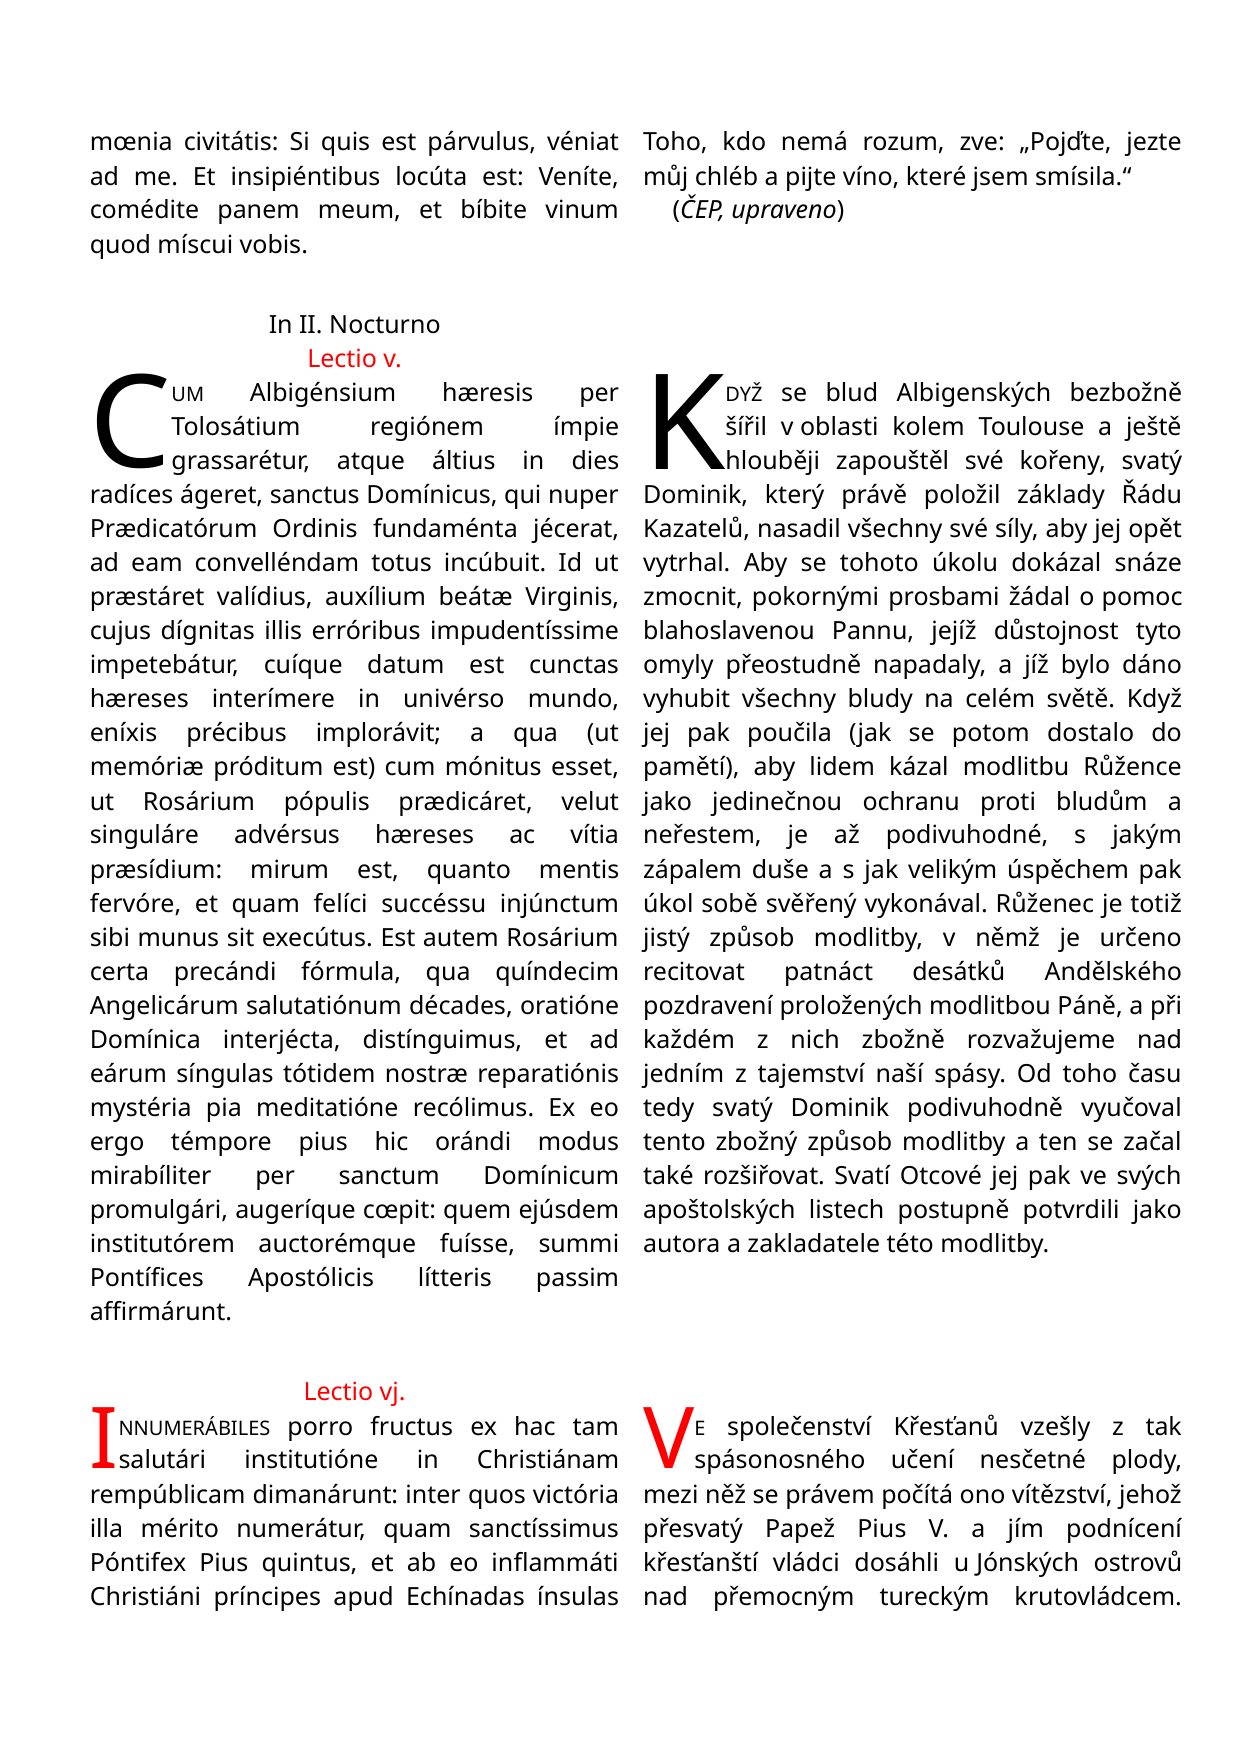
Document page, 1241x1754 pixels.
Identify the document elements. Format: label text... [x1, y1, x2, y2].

table_cell Lectio vj. Innumerábiles porro fructus ex hac tam salutári institutióne in Christiánam rempúblicam dimanárunt: inter quos victória illa mérito numerátur, quam sanctíssimus Póntifex Pius quintus, et ab eo inflammáti Christiáni príncipes apud Echínadas ínsulas [78, 1368, 631, 1618]
table_cell Když se blud Albigenských bezbožně šířil v oblasti kolem Toulouse a ještě hlouběji zapouštěl své kořeny, svatý Dominik, který právě položil základy Řádu Kazatelů, nasadil všechny své síly, aby jej opět vytrhal. Aby se tohoto úkolu dokázal snáze zmocnit, pokornými prosbami žádal o pomoc blahoslavenou Pannu, jejíž důstojnost tyto omyly přeostudně napadaly, a jíž bylo dáno vyhubit všechny bludy na celém světě. Když jej pak poučila (jak se potom dostalo do pamětí), aby lidem kázal modlitbu Růžence jako jedinečnou ochranu proti bludům a neřestem, je až podivuhodné, s jakým zápalem duše a s jak velikým úspěchem pak úkol sobě svěřený vykonával. Růženec je totiž jistý způsob modlitby, v němž je určeno recitovat patnáct desátků Andělského pozdravení proložených modlitbou Páně, a při každém z nich zbožně rozvažujeme nad jedním z tajemství naší spásy. Od toho času tedy svatý Dominik podivuhodně vyučoval tento zbožný způsob modlitby a ten se začal také rozšiřovat. Svatí Otcové jej pak ve svých apoštolských listech postupně potvrdili jako autora a zakladatele této modlitby. [631, 300, 1194, 1368]
table_cell mœnia civitátis: Si quis est párvulus, véniat ad me. Et insipiéntibus locúta est: Veníte, comédite panem meum, et bíbite vinum quod míscui vobis. [78, 118, 631, 300]
table_cell In II. Nocturno Lectio v. Cum Albigénsium hæresis per Tolosátium regiónem ímpie grassarétur, atque áltius in dies radíces ágeret, sanctus Domínicus, qui nuper Prædicatórum Ordinis fundaménta jécerat, ad eam convelléndam totus incúbuit. Id ut præstáret valídius, auxílium beátæ Virginis, cujus dígnitas illis erróribus impudentíssime impetebátur, cuíque datum est cunctas hæreses interímere in univérso mundo, eníxis précibus implorávit; a qua (ut memóriæ próditum est) cum mónitus esset, ut Rosárium pópulis prædicáret, velut singuláre advérsus hæreses ac vítia præsídium: mirum est, quanto mentis fervóre, et quam felíci succéssu injúnctum sibi munus sit execútus. Est autem Rosárium certa precándi fórmula, qua quíndecim Angelicárum salutatiónum décades, oratióne Domínica interjécta, distínguimus, et ad eárum síngulas tótidem nostræ reparatiónis mystéria pia meditatióne recólimus. Ex eo ergo témpore pius hic orándi modus mirabíliter per sanctum Domínicum promulgári, augeríque cœpit: quem ejúsdem institutórem auctorémque fuísse, summi Pontífices Apostólicis lítteris passim affirmárunt. [78, 300, 631, 1368]
table_cell Ve společenství Křesťanů vzešly z tak spásonosného učení nesčetné plody, mezi něž se právem počítá ono vítězství, jehož přesvatý Papež Pius V. a jím podnícení křesťanští vládci dosáhli u Jónských ostrovů nad přemocným tureckým krutovládcem. [631, 1368, 1194, 1618]
table_cell Toho, kdo nemá rozum, zve: „Pojďte, jezte můj chléb a pijte víno, které jsem smísila.“ (ČEP, upraveno) [631, 118, 1194, 300]
